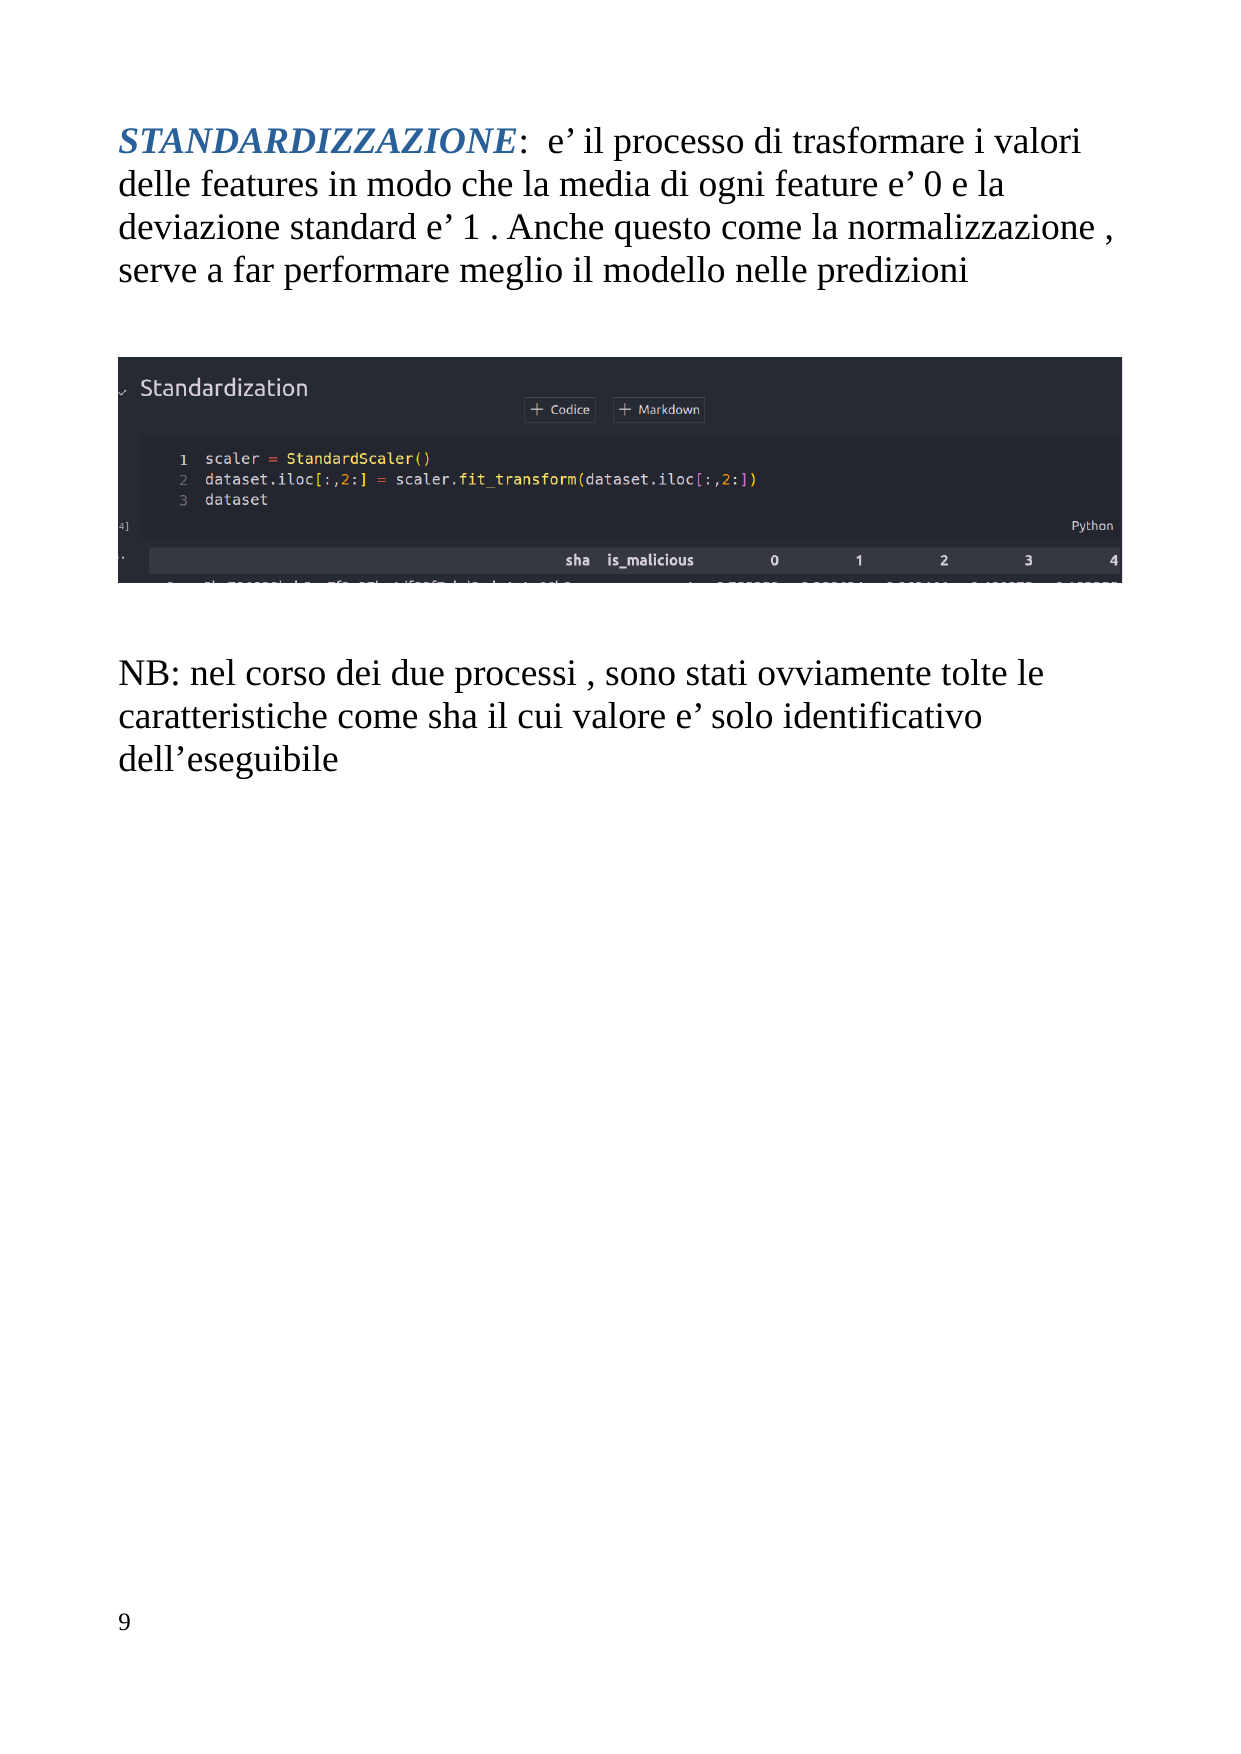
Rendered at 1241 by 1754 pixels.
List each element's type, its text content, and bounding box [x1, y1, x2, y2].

text NB: nel corso dei due processi , sono stati ovviamente tolte le caratteristiche come sha il cui valore e’ solo identificativo dell’eseguibile [118, 650, 1122, 779]
text STANDARDIZZAZIONE: e’ il processo di trasformare i valori delle features in modo che la media di ogni feature e’ 0 e la deviazione standard e’ 1 . Anche questo come la normalizzazione , serve a far performare meglio il modello nelle predizioni [118, 118, 1122, 291]
picture [118, 357, 1123, 583]
